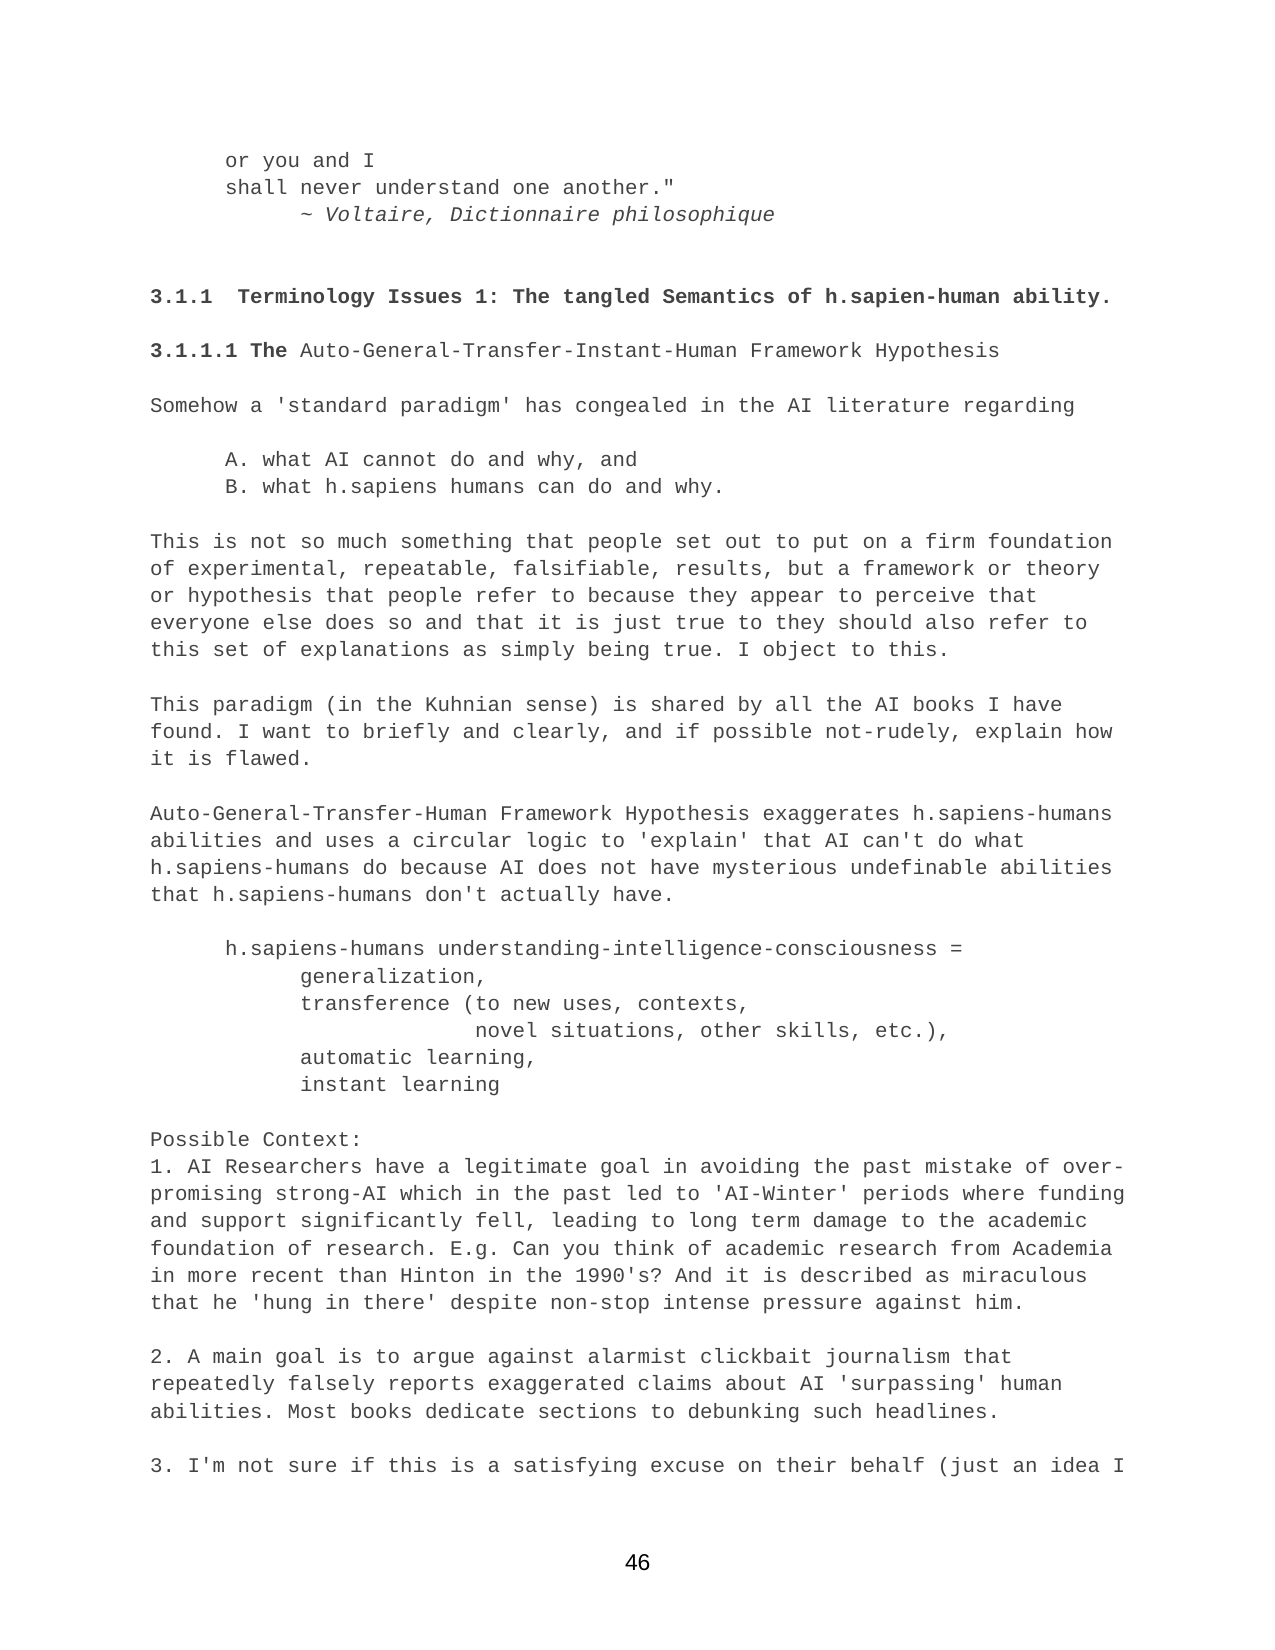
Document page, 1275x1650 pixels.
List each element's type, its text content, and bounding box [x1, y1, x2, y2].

text Auto-General-Transfer-Human Framework Hypothesis exaggerates h.sapiens-humans abilities and uses a circular logic to 'explain' that AI can't do what h.sapiens-humans do because AI does not have mysterious undefinable abilities that h.sapiens-humans don't actually have. [150, 802, 1125, 908]
text 3.1.1 Terminology Issues 1: The tangled Semantics of h.sapien-human ability. [150, 286, 1125, 309]
text A. what AI cannot do and why, and [225, 449, 1125, 473]
text 3.1.1.1 The Auto-General-Transfer-Instant-Human Framework Hypothesis [150, 340, 1125, 364]
text Possible Context: [150, 1129, 1125, 1152]
text 3. I'm not sure if this is a satisfying excuse on their behalf (just an idea I [150, 1455, 1125, 1479]
text This paradigm (in the Kuhnian sense) is shared by all the AI books I have found. I want to briefly and clearly, and if possible not-rudely, explain how it is flawed. [150, 694, 1125, 772]
text transference (to new uses, contexts, [225, 993, 1125, 1016]
text or you and I [225, 150, 1125, 174]
text generalization, [225, 966, 1125, 989]
text This is not so much something that people set out to put on a firm foundation of experimental, repeatable, falsifiable, results, but a framework or theory or hypothesis that people refer to because they appear to perceive that everyone else does so and that it is just true to they should also refer to this set of explanations as simply being true. I object to this. [150, 531, 1125, 663]
text 1. AI Researchers have a legitimate goal in avoiding the past mistake of over-promising strong-AI which in the past led to 'AI-Winter' periods where funding and support significantly fell, leading to long term damage to the academic foundation of research. E.g. Can you think of academic research from Academia in more recent than Hinton in the 1990's? And it is described as miraculous that he 'hung in there' despite non-stop intense pressure against him. [150, 1156, 1125, 1316]
text instant learning [300, 1074, 1125, 1098]
text shall never understand one another." [225, 177, 1125, 201]
text ~ Voltaire, Dictionnaire philosophique [225, 204, 1125, 228]
text h.sapiens-humans understanding-intelligence-consciousness = [225, 938, 1125, 962]
text novel situations, other skills, etc.), [375, 1020, 1125, 1044]
text Somehow a 'standard paradigm' has congealed in the AI literature regarding [150, 395, 1125, 418]
text automatic learning, [300, 1047, 1125, 1071]
text 2. A main goal is to argue against alarmist clickbait journalism that repeatedly falsely reports exaggerated claims about AI 'surpassing' human abilities. Most books dedicate sections to debunking such headlines. [150, 1346, 1125, 1424]
text B. what h.sapiens humans can do and why. [225, 476, 1125, 500]
